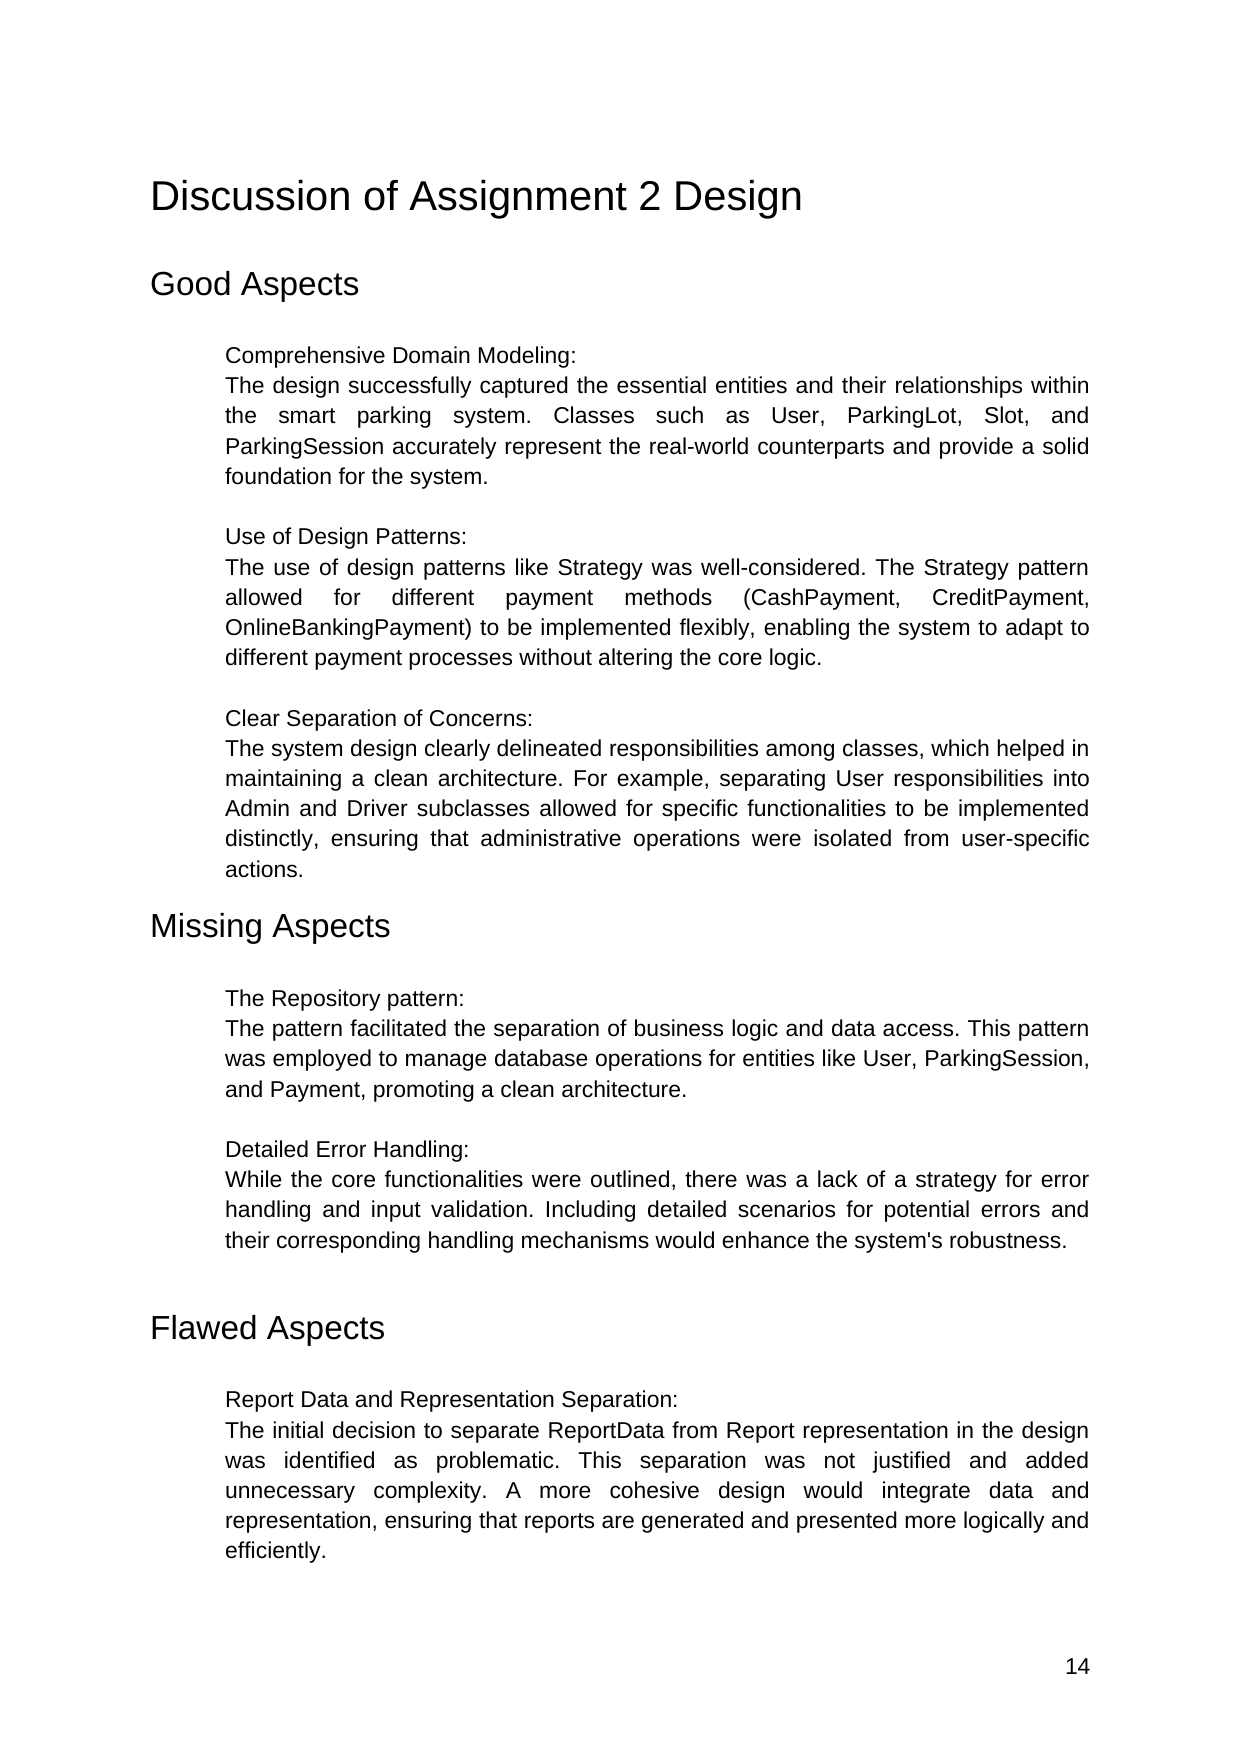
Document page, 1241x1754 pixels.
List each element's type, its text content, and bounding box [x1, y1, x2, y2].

text The use of design patterns like Strategy was well-considered. The Strategy pattern allowed for different payment methods (CashPayment, CreditPayment, OnlineBankingPayment) to be implemented flexibly, enabling the system to adapt to different payment processes without altering the core logic. [225, 553, 1090, 670]
text The initial decision to separate ReportData from Report representation in the design was identified as problematic. This separation was not justified and added unnecessary complexity. A more cohesive design would integrate data and representation, ensuring that reports are generated and presented more logically and efficiently. [225, 1417, 1090, 1564]
subtitle Flawed Aspects [150, 1308, 1090, 1346]
subtitle Good Aspects [150, 263, 1090, 302]
subtitle Discussion of Assignment 2 Design [150, 171, 1090, 219]
text The Repository pattern: [225, 985, 1090, 1011]
text The design successfully captured the essential entities and their relationships within the smart parking system. Classes such as User, ParkingLot, Slot, and ParkingSession accurately represent the real-world counterparts and provide a solid foundation for the system. [225, 372, 1090, 489]
subtitle Missing Aspects [150, 907, 1090, 945]
text Comprehensive Domain Modeling: [225, 342, 1090, 368]
text While the core functionalities were outlined, there was a lack of a strategy for error handling and input validation. Including detailed scenarios for potential errors and their corresponding handling mechanisms would enhance the system's robustness. [225, 1166, 1090, 1253]
text The pattern facilitated the separation of business logic and data access. This pattern was employed to manage database operations for entities like User, ParkingSession, and Payment, promoting a clean architecture. [225, 1015, 1090, 1102]
text Use of Design Patterns: [225, 523, 1090, 549]
text The system design clearly delineated responsibilities among classes, which helped in maintaining a clean architecture. For example, separating User responsibilities into Admin and Driver subclasses allowed for specific functionalities to be implemented distinctly, ensuring that administrative operations were isolated from user-specific actions. [225, 735, 1090, 882]
text Report Data and Representation Separation: [225, 1386, 1090, 1413]
text Clear Separation of Concerns: [225, 704, 1090, 731]
text Detailed Error Handling: [225, 1136, 1090, 1162]
